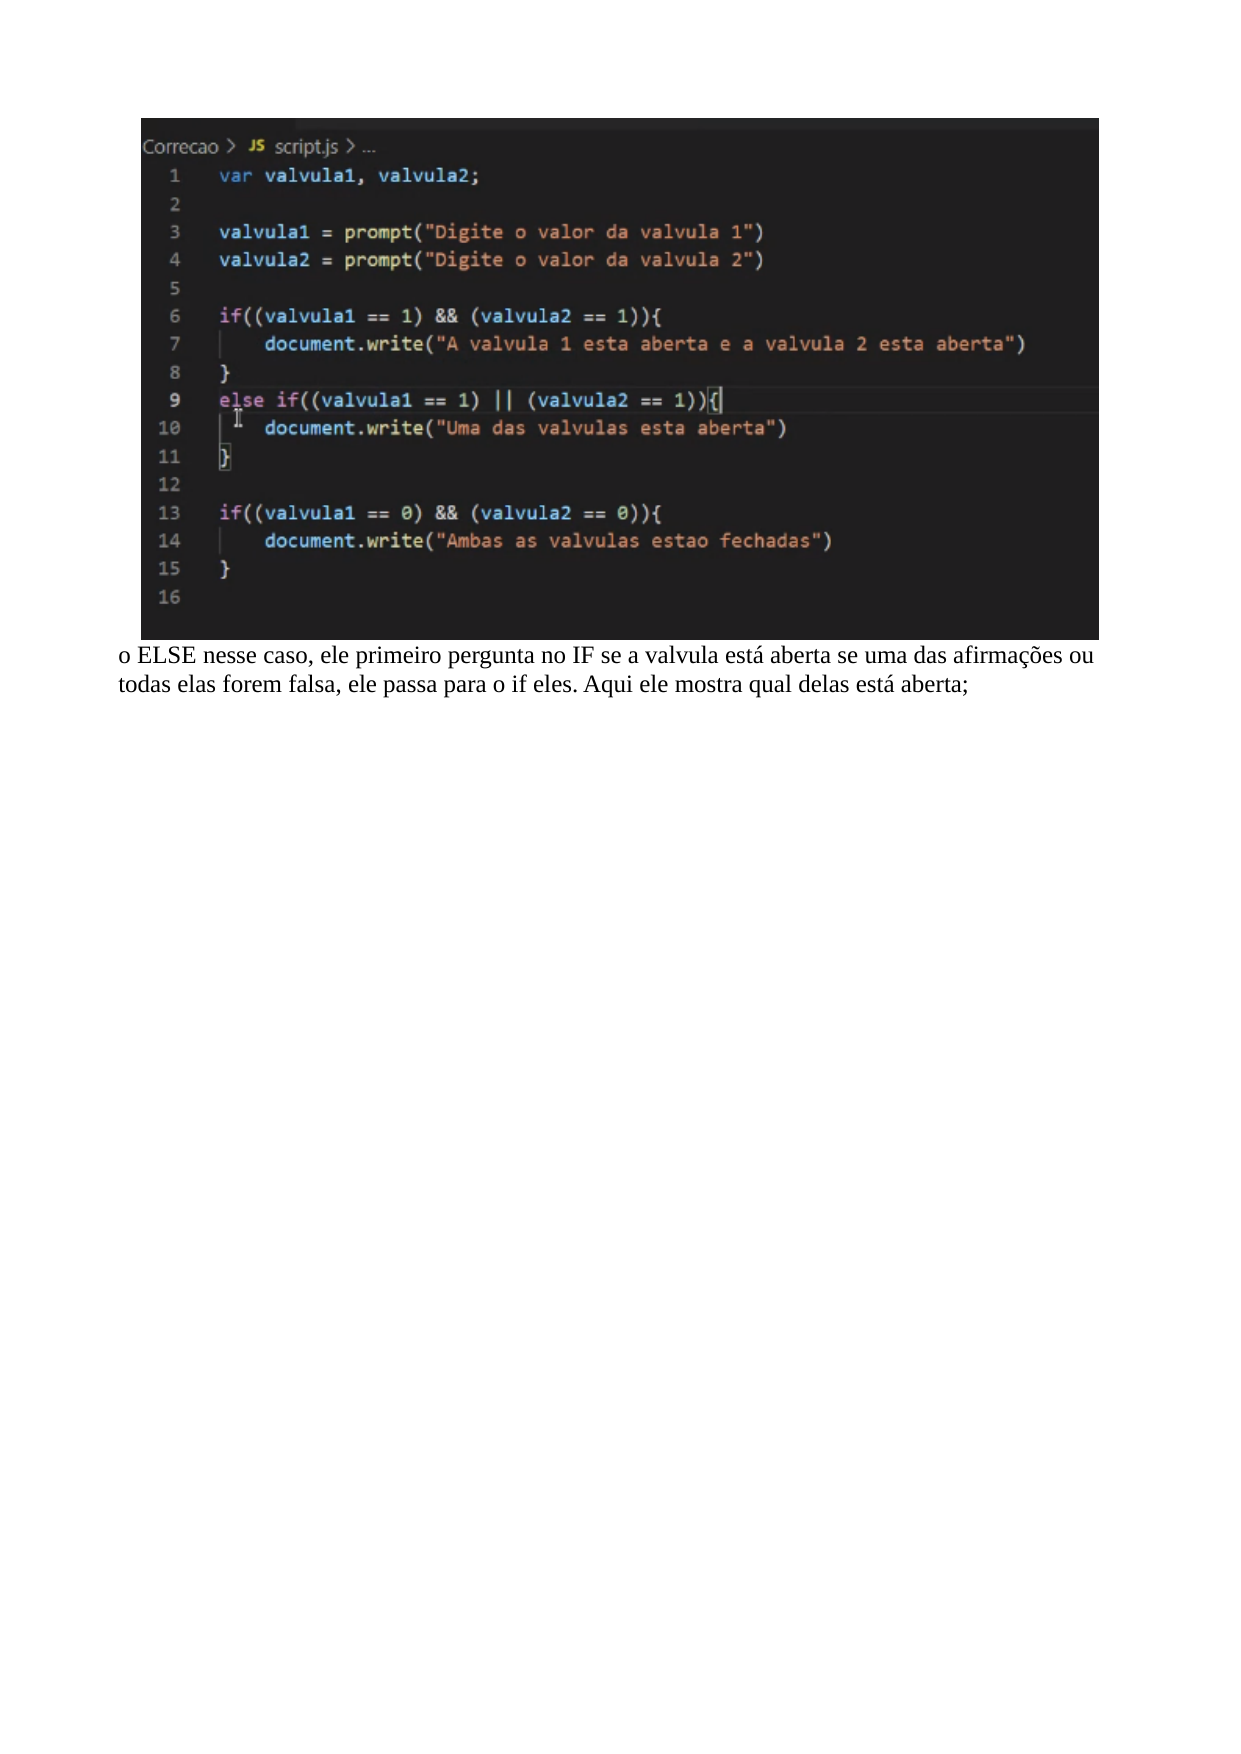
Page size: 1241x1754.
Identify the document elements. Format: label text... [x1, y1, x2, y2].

text o ELSE nesse caso, ele primeiro pergunta no IF se a valvula está aberta se uma das afirmações ou todas elas forem falsa, ele passa para o if eles. Aqui ele mostra qual delas está aberta; [118, 118, 1122, 697]
picture [141, 118, 1099, 640]
